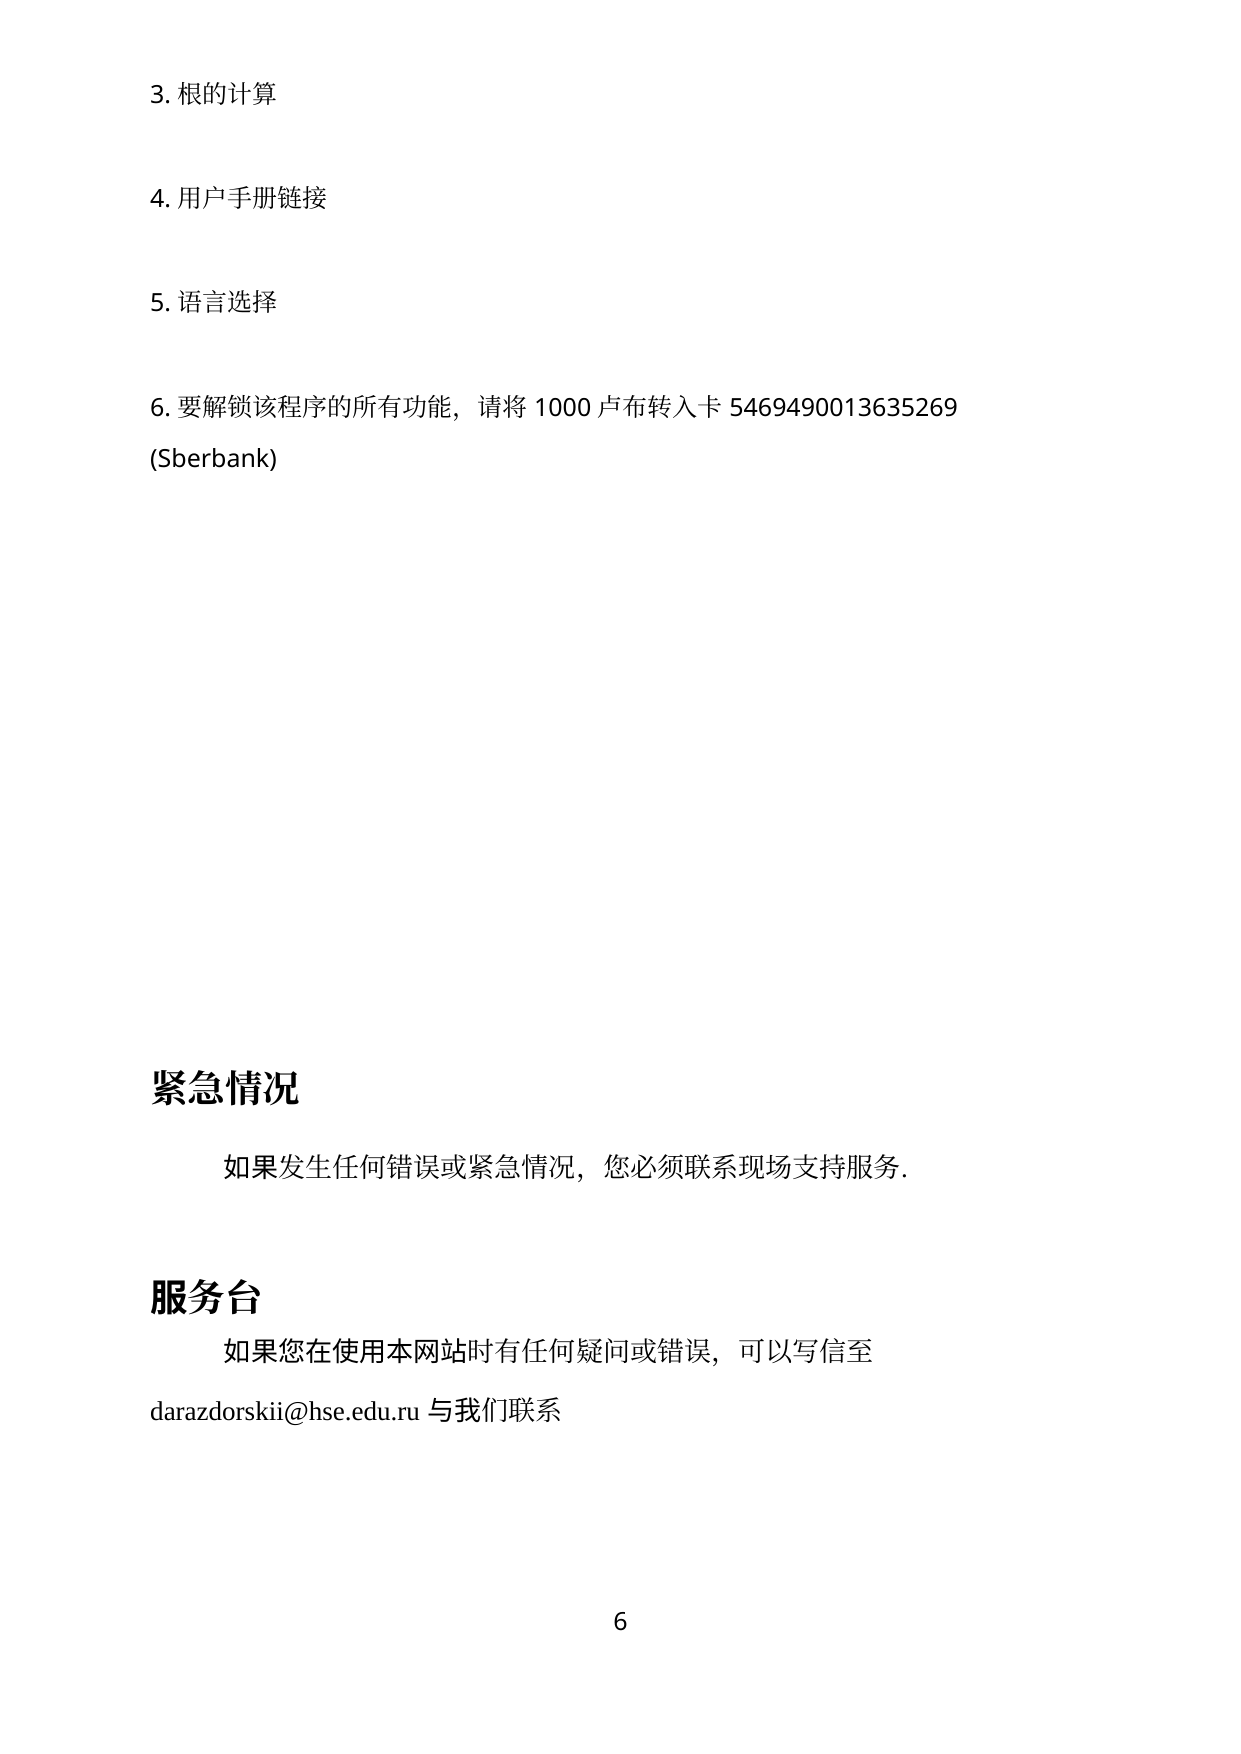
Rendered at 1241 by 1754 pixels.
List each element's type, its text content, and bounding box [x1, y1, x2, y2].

text 5. 语言选择 [150, 283, 1090, 319]
text 4. 用户手册链接 [150, 179, 1090, 215]
text 6. 要解锁该程序的所有功能，请将 1000 卢布转入卡 5469490013635269 (Sberbank) [150, 387, 1090, 474]
subtitle 紧急情况 [150, 1059, 1090, 1113]
subtitle 服务台 [150, 1267, 1090, 1322]
text 3. 根的计算 [150, 75, 1090, 111]
text 如果发生任何错误或紧急情况，您必须联系现场支持服务. [150, 1146, 1090, 1185]
text 如果您在使用本网站时有任何疑问或错误，可以写信至 darazdorskii@hse.edu.ru 与我们联系 [150, 1330, 1090, 1428]
